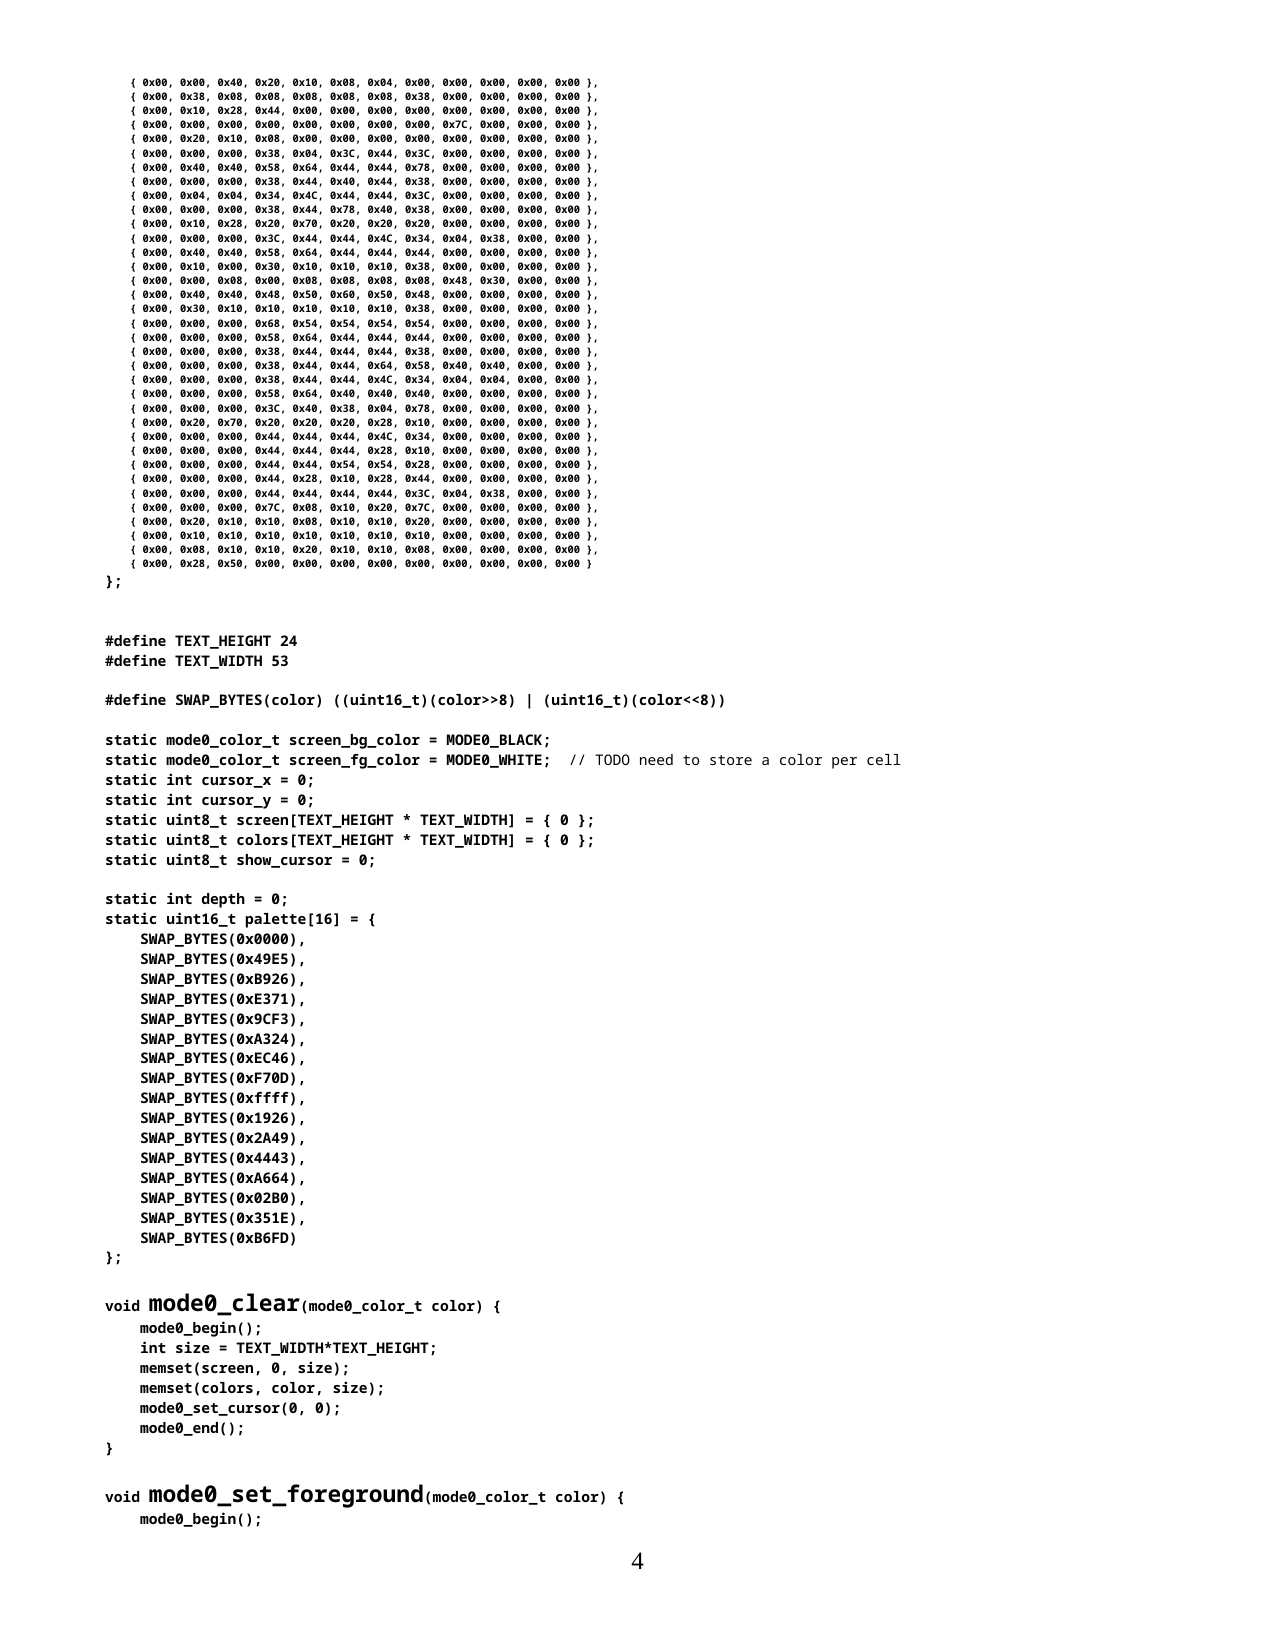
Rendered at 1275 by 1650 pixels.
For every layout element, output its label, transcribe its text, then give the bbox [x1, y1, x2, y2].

text mode0_set_cursor(0, 0); [105, 1398, 1170, 1418]
text SWAP_BYTES(0x49E5), [105, 949, 1170, 969]
text { 0x00, 0x00, 0x00, 0x58, 0x64, 0x40, 0x40, 0x40, 0x00, 0x00, 0x00, 0x00 }, [105, 387, 1170, 401]
text SWAP_BYTES(0x9CF3), [105, 1008, 1170, 1028]
text { 0x00, 0x00, 0x00, 0x38, 0x44, 0x78, 0x40, 0x38, 0x00, 0x00, 0x00, 0x00 }, [105, 202, 1170, 217]
text static uint8_t show_cursor = 0; [105, 849, 1170, 869]
text SWAP_BYTES(0x4443), [105, 1148, 1170, 1168]
text { 0x00, 0x00, 0x40, 0x20, 0x10, 0x08, 0x04, 0x00, 0x00, 0x00, 0x00, 0x00 }, [105, 75, 1170, 89]
text { 0x00, 0x00, 0x00, 0x44, 0x44, 0x44, 0x28, 0x10, 0x00, 0x00, 0x00, 0x00 }, [105, 443, 1170, 457]
text { 0x00, 0x00, 0x00, 0x68, 0x54, 0x54, 0x54, 0x54, 0x00, 0x00, 0x00, 0x00 }, [105, 316, 1170, 330]
text { 0x00, 0x00, 0x00, 0x44, 0x44, 0x44, 0x44, 0x3C, 0x04, 0x38, 0x00, 0x00 }, [105, 486, 1170, 500]
text { 0x00, 0x20, 0x10, 0x08, 0x00, 0x00, 0x00, 0x00, 0x00, 0x00, 0x00, 0x00 }, [105, 132, 1170, 146]
text #define TEXT_HEIGHT 24 [105, 631, 1170, 650]
text static uint16_t palette[16] = { [105, 909, 1170, 929]
text static uint8_t screen[TEXT_HEIGHT * TEXT_WIDTH] = { 0 }; [105, 809, 1170, 829]
text { 0x00, 0x00, 0x00, 0x38, 0x44, 0x44, 0x4C, 0x34, 0x04, 0x04, 0x00, 0x00 }, [105, 372, 1170, 387]
text { 0x00, 0x40, 0x40, 0x58, 0x64, 0x44, 0x44, 0x44, 0x00, 0x00, 0x00, 0x00 }, [105, 245, 1170, 259]
text { 0x00, 0x00, 0x00, 0x3C, 0x44, 0x44, 0x4C, 0x34, 0x04, 0x38, 0x00, 0x00 }, [105, 231, 1170, 245]
text } [105, 1438, 1170, 1458]
text { 0x00, 0x00, 0x08, 0x00, 0x08, 0x08, 0x08, 0x08, 0x48, 0x30, 0x00, 0x00 }, [105, 273, 1170, 287]
text SWAP_BYTES(0x1926), [105, 1108, 1170, 1128]
text { 0x00, 0x00, 0x00, 0x44, 0x44, 0x44, 0x4C, 0x34, 0x00, 0x00, 0x00, 0x00 }, [105, 429, 1170, 443]
text static mode0_color_t screen_fg_color = MODE0_WHITE; // TODO need to store a color per cell [105, 750, 1170, 770]
text { 0x00, 0x40, 0x40, 0x48, 0x50, 0x60, 0x50, 0x48, 0x00, 0x00, 0x00, 0x00 }, [105, 287, 1170, 302]
text }; [105, 571, 1170, 591]
text static int cursor_x = 0; [105, 770, 1170, 790]
text { 0x00, 0x00, 0x00, 0x7C, 0x08, 0x10, 0x20, 0x7C, 0x00, 0x00, 0x00, 0x00 }, [105, 500, 1170, 514]
text { 0x00, 0x10, 0x28, 0x44, 0x00, 0x00, 0x00, 0x00, 0x00, 0x00, 0x00, 0x00 }, [105, 103, 1170, 117]
text memset(colors, color, size); [105, 1378, 1170, 1398]
text #define TEXT_WIDTH 53 [105, 650, 1170, 670]
text #define SWAP_BYTES(color) ((uint16_t)(color>>8) | (uint16_t)(color<<8)) [105, 690, 1170, 710]
text { 0x00, 0x08, 0x10, 0x10, 0x20, 0x10, 0x10, 0x08, 0x00, 0x00, 0x00, 0x00 }, [105, 542, 1170, 557]
text { 0x00, 0x38, 0x08, 0x08, 0x08, 0x08, 0x08, 0x38, 0x00, 0x00, 0x00, 0x00 }, [105, 89, 1170, 103]
text SWAP_BYTES(0x351E), [105, 1207, 1170, 1227]
text SWAP_BYTES(0xA664), [105, 1168, 1170, 1188]
text { 0x00, 0x00, 0x00, 0x44, 0x28, 0x10, 0x28, 0x44, 0x00, 0x00, 0x00, 0x00 }, [105, 472, 1170, 486]
text static int cursor_y = 0; [105, 790, 1170, 809]
text int size = TEXT_WIDTH*TEXT_HEIGHT; [105, 1338, 1170, 1358]
text { 0x00, 0x20, 0x70, 0x20, 0x20, 0x20, 0x28, 0x10, 0x00, 0x00, 0x00, 0x00 }, [105, 415, 1170, 429]
text mode0_begin(); [105, 1318, 1170, 1338]
text static int depth = 0; [105, 889, 1170, 909]
text mode0_end(); [105, 1418, 1170, 1438]
text { 0x00, 0x10, 0x00, 0x30, 0x10, 0x10, 0x10, 0x38, 0x00, 0x00, 0x00, 0x00 }, [105, 259, 1170, 273]
text SWAP_BYTES(0xffff), [105, 1088, 1170, 1108]
text { 0x00, 0x00, 0x00, 0x00, 0x00, 0x00, 0x00, 0x00, 0x7C, 0x00, 0x00, 0x00 }, [105, 117, 1170, 132]
text { 0x00, 0x10, 0x10, 0x10, 0x10, 0x10, 0x10, 0x10, 0x00, 0x00, 0x00, 0x00 }, [105, 528, 1170, 542]
text { 0x00, 0x04, 0x04, 0x34, 0x4C, 0x44, 0x44, 0x3C, 0x00, 0x00, 0x00, 0x00 }, [105, 188, 1170, 202]
text { 0x00, 0x30, 0x10, 0x10, 0x10, 0x10, 0x10, 0x38, 0x00, 0x00, 0x00, 0x00 }, [105, 302, 1170, 316]
text void mode0_set_foreground(mode0_color_t color) { [105, 1477, 1170, 1509]
text }; [105, 1247, 1170, 1267]
text { 0x00, 0x40, 0x40, 0x58, 0x64, 0x44, 0x44, 0x78, 0x00, 0x00, 0x00, 0x00 }, [105, 160, 1170, 174]
text { 0x00, 0x20, 0x10, 0x10, 0x08, 0x10, 0x10, 0x20, 0x00, 0x00, 0x00, 0x00 }, [105, 514, 1170, 528]
text mode0_begin(); [105, 1509, 1170, 1529]
text SWAP_BYTES(0xEC46), [105, 1048, 1170, 1068]
text SWAP_BYTES(0xB926), [105, 969, 1170, 989]
text static uint8_t colors[TEXT_HEIGHT * TEXT_WIDTH] = { 0 }; [105, 829, 1170, 849]
text { 0x00, 0x00, 0x00, 0x58, 0x64, 0x44, 0x44, 0x44, 0x00, 0x00, 0x00, 0x00 }, [105, 330, 1170, 344]
text { 0x00, 0x00, 0x00, 0x38, 0x44, 0x44, 0x64, 0x58, 0x40, 0x40, 0x00, 0x00 }, [105, 358, 1170, 372]
text { 0x00, 0x00, 0x00, 0x38, 0x04, 0x3C, 0x44, 0x3C, 0x00, 0x00, 0x00, 0x00 }, [105, 146, 1170, 160]
text void mode0_clear(mode0_color_t color) { [105, 1287, 1170, 1318]
text { 0x00, 0x00, 0x00, 0x38, 0x44, 0x44, 0x44, 0x38, 0x00, 0x00, 0x00, 0x00 }, [105, 344, 1170, 358]
text SWAP_BYTES(0xF70D), [105, 1068, 1170, 1088]
text { 0x00, 0x10, 0x28, 0x20, 0x70, 0x20, 0x20, 0x20, 0x00, 0x00, 0x00, 0x00 }, [105, 217, 1170, 231]
text { 0x00, 0x28, 0x50, 0x00, 0x00, 0x00, 0x00, 0x00, 0x00, 0x00, 0x00, 0x00 } [105, 557, 1170, 571]
text { 0x00, 0x00, 0x00, 0x3C, 0x40, 0x38, 0x04, 0x78, 0x00, 0x00, 0x00, 0x00 }, [105, 401, 1170, 415]
text SWAP_BYTES(0x0000), [105, 929, 1170, 949]
text SWAP_BYTES(0xE371), [105, 989, 1170, 1008]
text SWAP_BYTES(0xA324), [105, 1028, 1170, 1048]
text { 0x00, 0x00, 0x00, 0x44, 0x44, 0x54, 0x54, 0x28, 0x00, 0x00, 0x00, 0x00 }, [105, 457, 1170, 472]
text SWAP_BYTES(0x2A49), [105, 1128, 1170, 1148]
text { 0x00, 0x00, 0x00, 0x38, 0x44, 0x40, 0x44, 0x38, 0x00, 0x00, 0x00, 0x00 }, [105, 174, 1170, 188]
text SWAP_BYTES(0x02B0), [105, 1188, 1170, 1207]
text memset(screen, 0, size); [105, 1358, 1170, 1378]
text SWAP_BYTES(0xB6FD) [105, 1227, 1170, 1247]
text static mode0_color_t screen_bg_color = MODE0_BLACK; [105, 730, 1170, 750]
